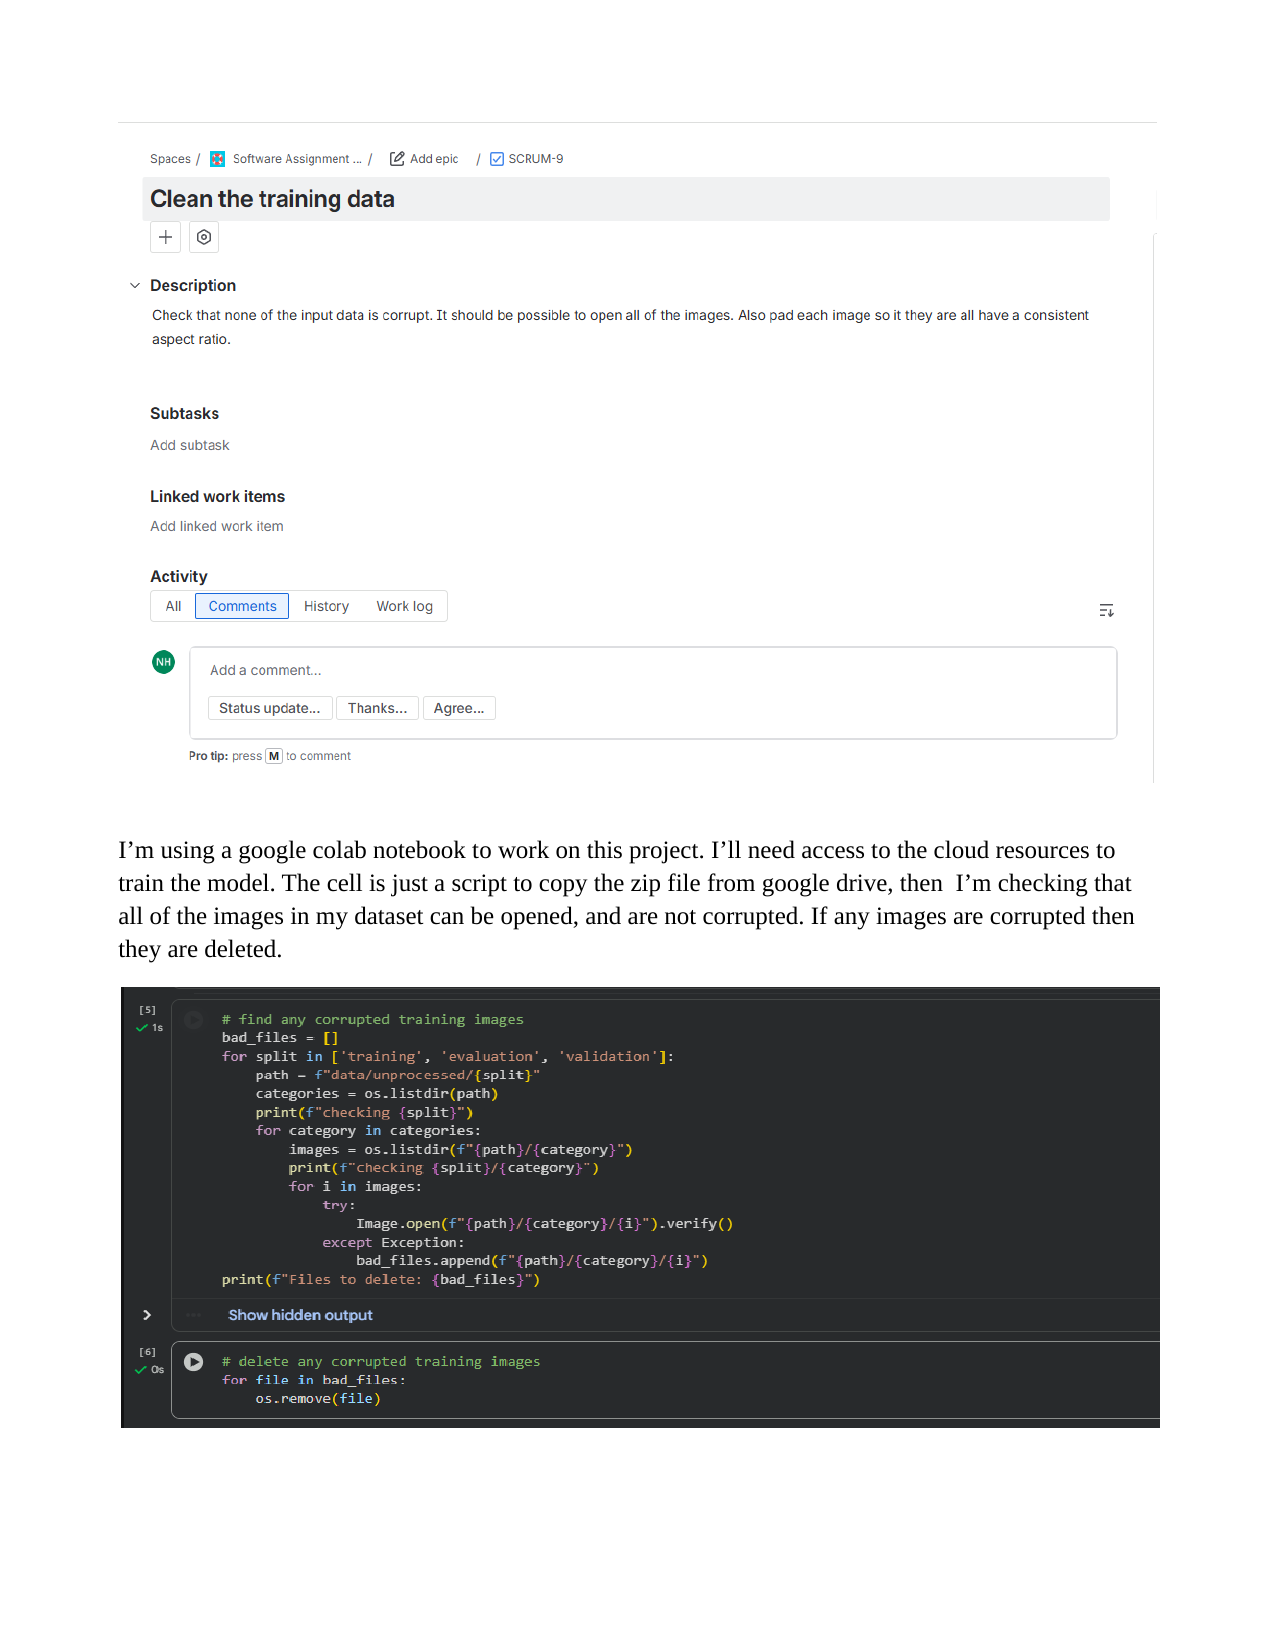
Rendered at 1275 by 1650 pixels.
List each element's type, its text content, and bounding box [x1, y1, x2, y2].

picture [121, 987, 1160, 1428]
text I’m using a google colab notebook to work on this project. I’ll need access to the cloud resources to train the model. The cell is just a script to copy the zip file from google drive, then I’m checking that all of the images in my dataset can be opened, and are not corrupted. If any images are corrupted then they are deleted. [118, 835, 1157, 963]
picture [118, 122, 1157, 783]
